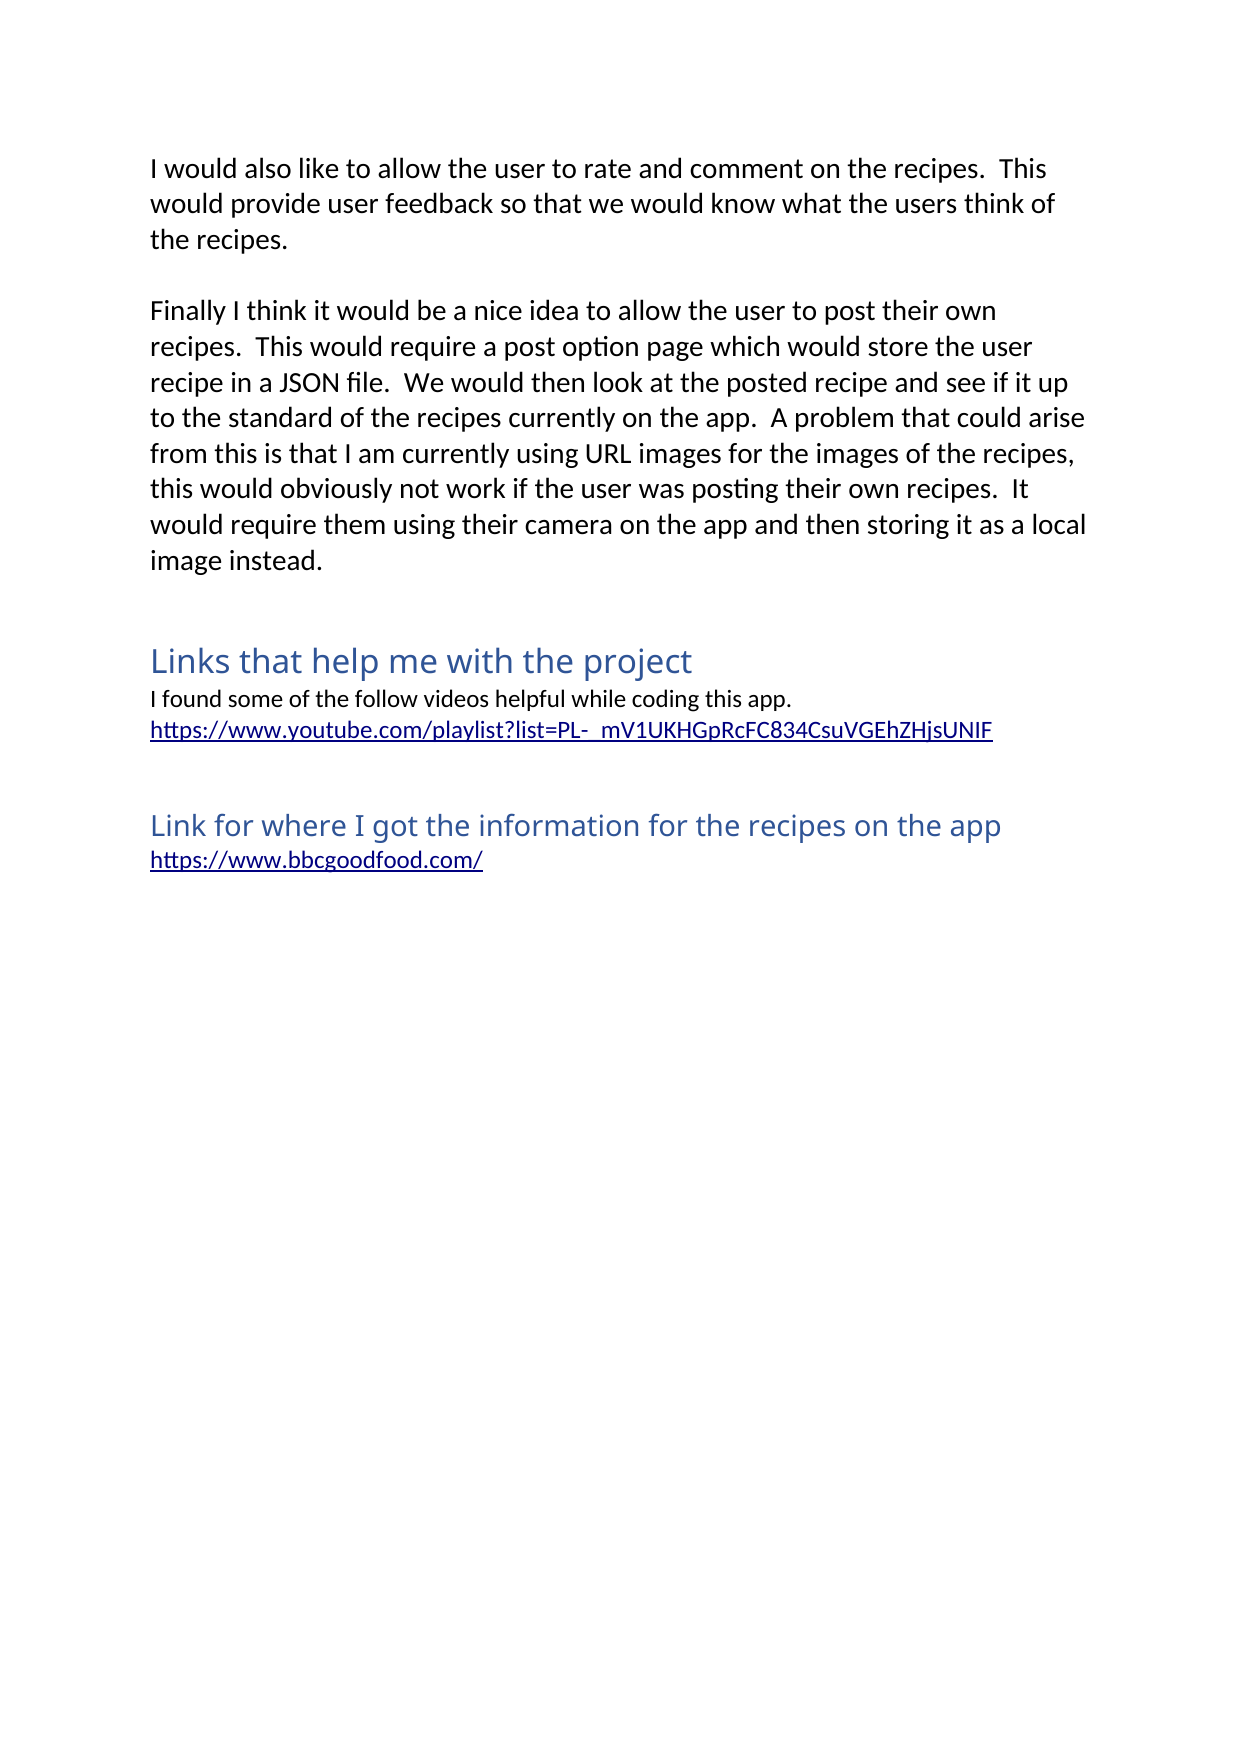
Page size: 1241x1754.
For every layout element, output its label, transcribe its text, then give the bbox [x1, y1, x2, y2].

subtitle Links that help me with the project [150, 638, 1090, 683]
text I would also like to allow the user to rate and comment on the recipes. This would provide user feedback so that we would know what the users think of the recipes. [150, 150, 1090, 257]
text https://www.bbcgoodfood.com/ [150, 844, 1090, 875]
text Finally I think it would be a nice idea to allow the user to post their own recipes. This would require a post option page which would store the user recipe in a JSON file. We would then look at the posted recipe and see if it up to the standard of the recipes currently on the app. A problem that could arise from this is that I am currently using URL images for the images of the recipes, this would obviously not work if the user was posting their own recipes. It would require them using their camera on the app and then storing it as a local image instead. [150, 292, 1090, 577]
text https://www.youtube.com/playlist?list=PL-_mV1UKHGpRcFC834CsuVGEhZHjsUNIF [150, 714, 1090, 744]
text I found some of the follow videos helpful while coding this app. [150, 683, 1090, 714]
subtitle Link for where I got the information for the recipes on the app [150, 805, 1090, 844]
